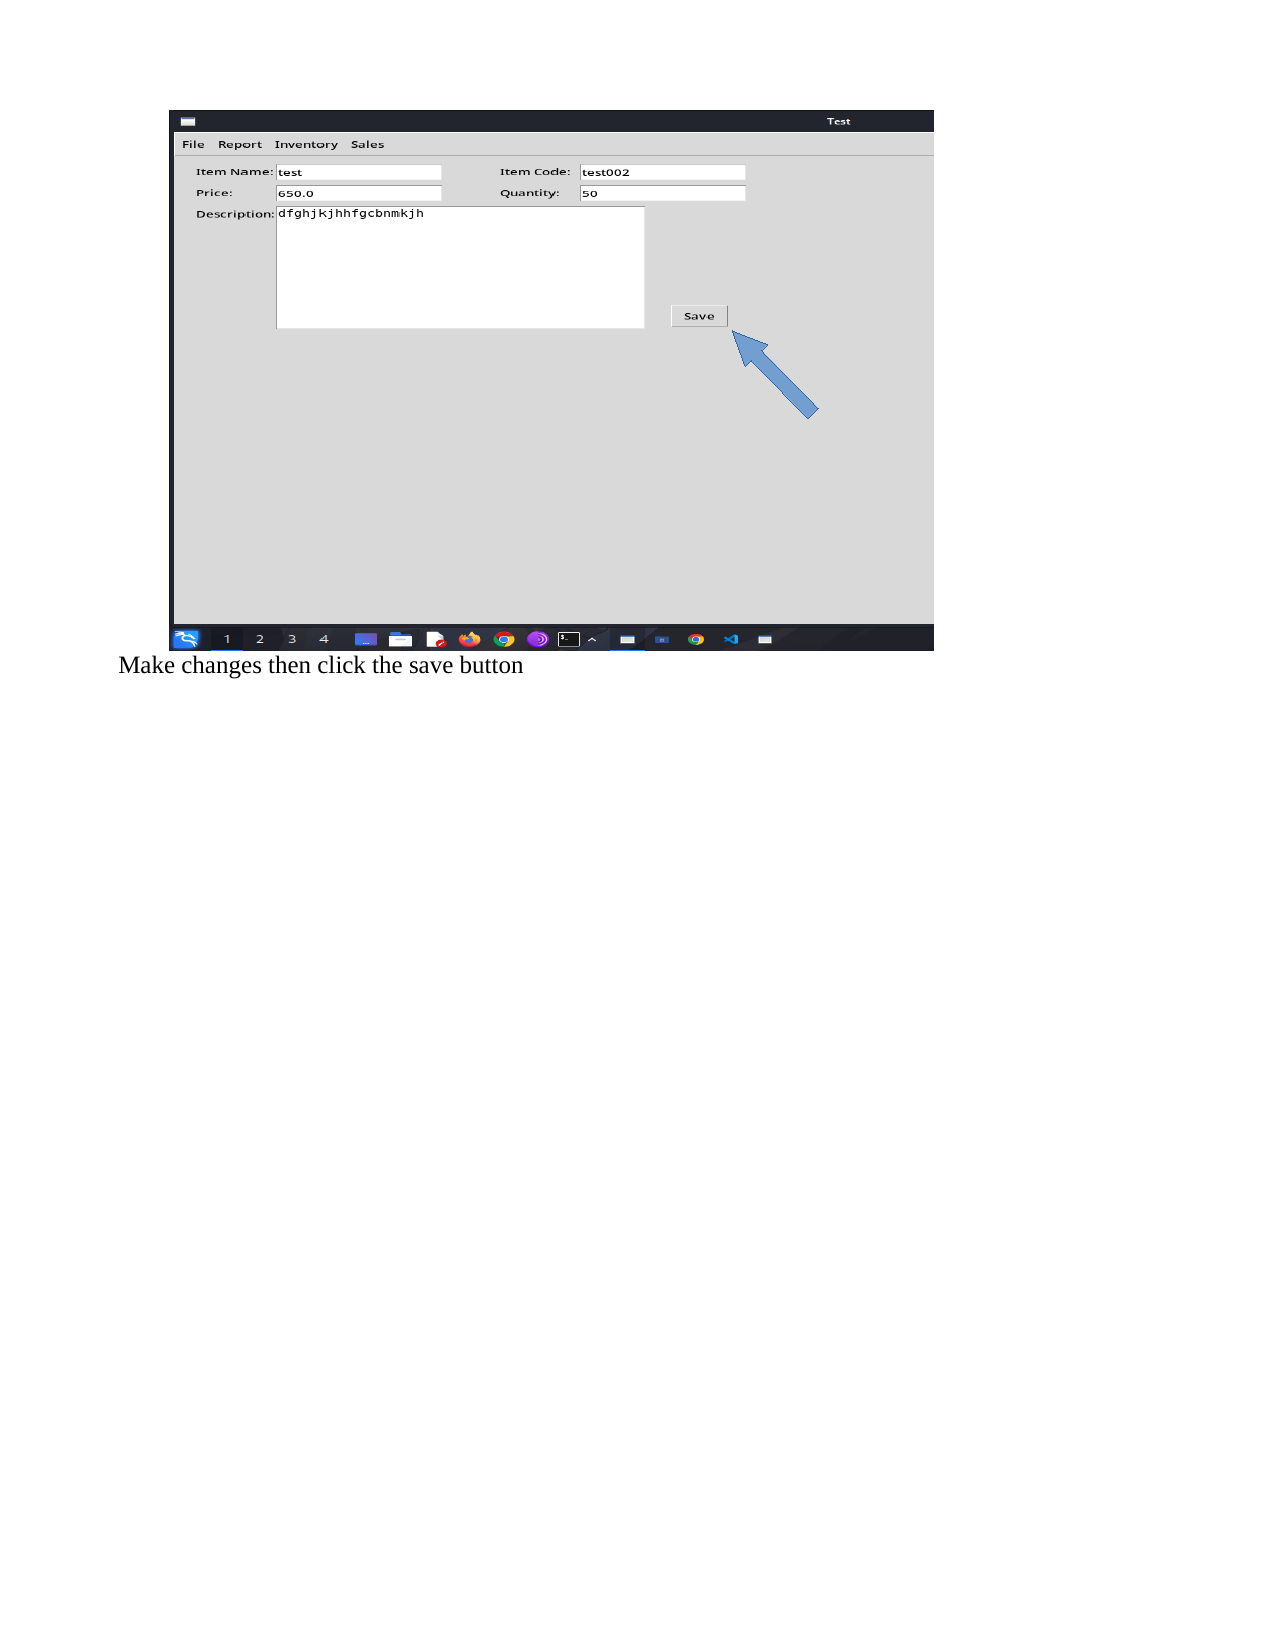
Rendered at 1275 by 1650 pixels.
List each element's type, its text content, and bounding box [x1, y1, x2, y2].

text Make changes then click the save button [118, 118, 1157, 679]
